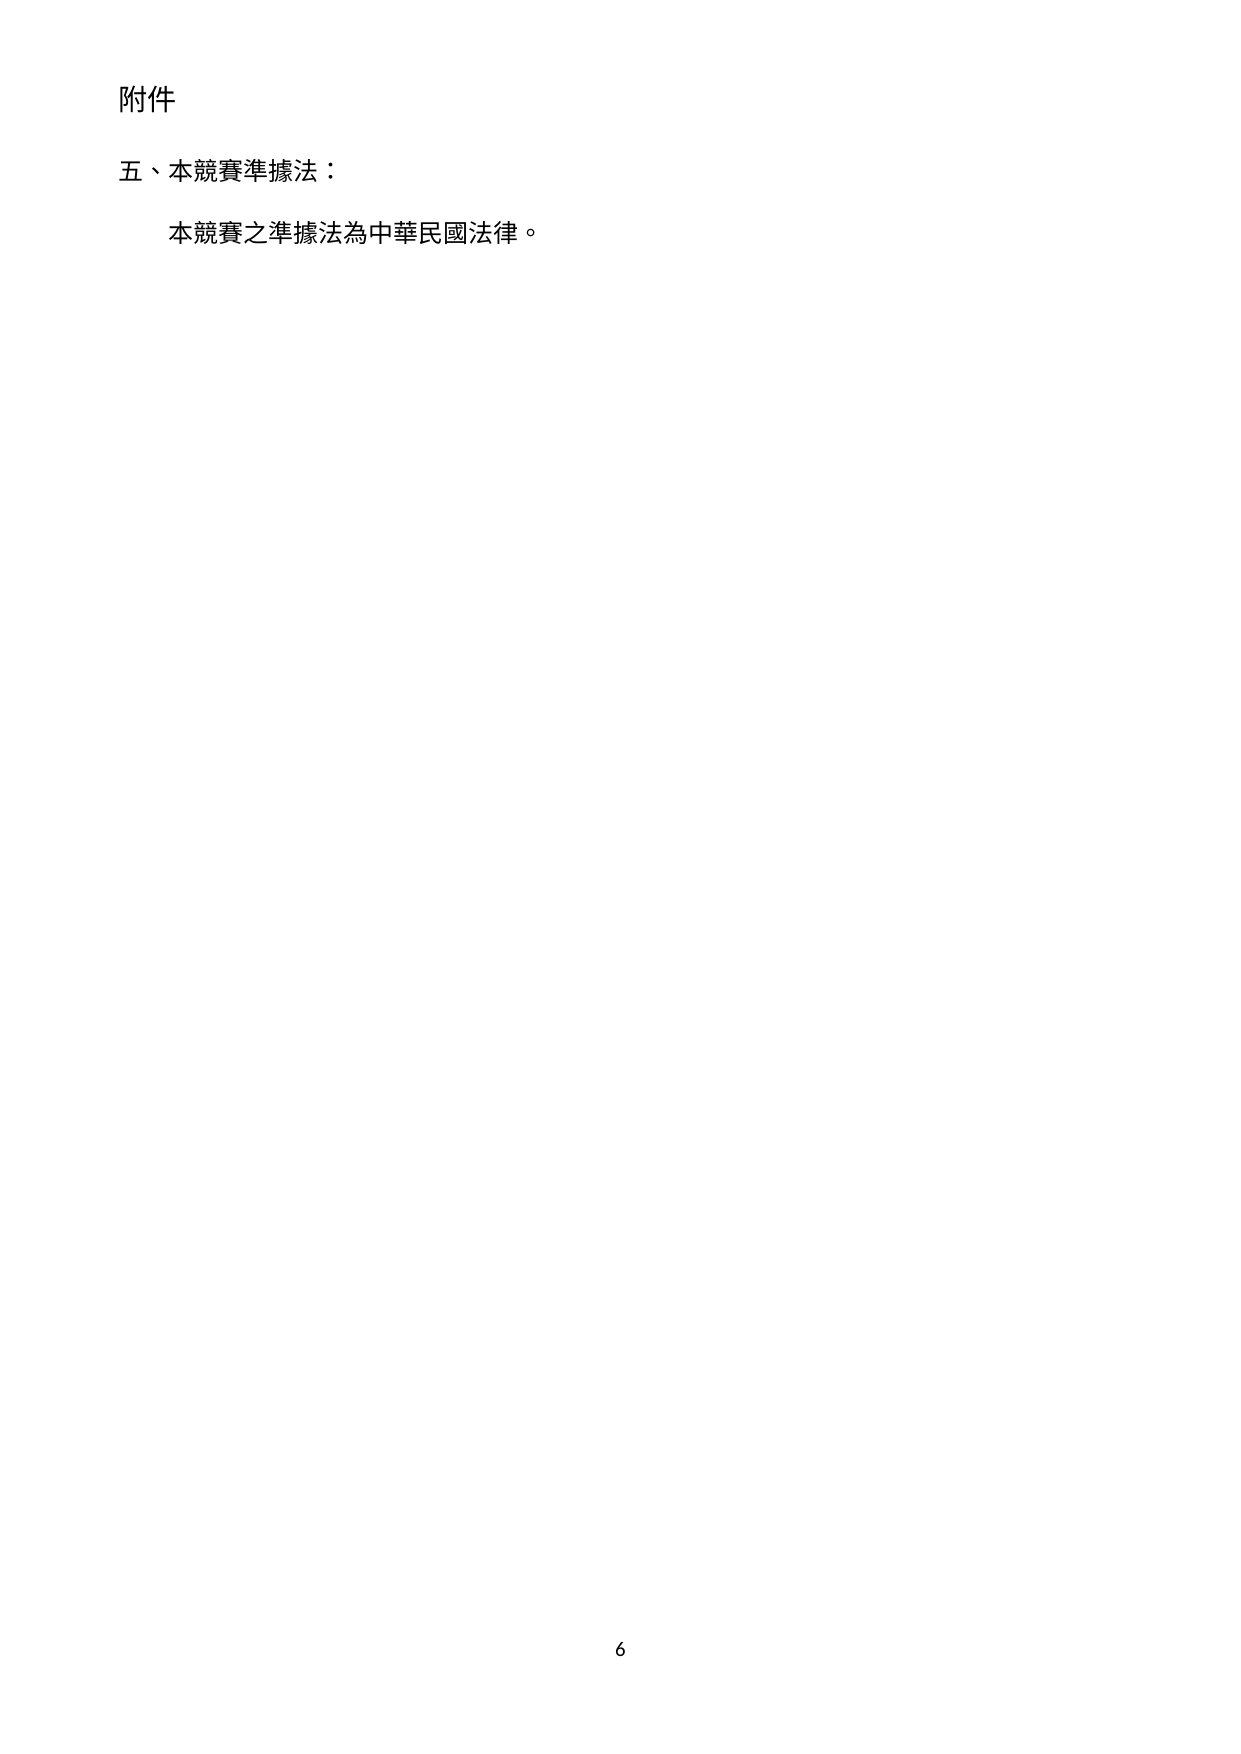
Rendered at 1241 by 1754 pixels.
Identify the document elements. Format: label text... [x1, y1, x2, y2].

text 五、本競賽準據法： 本競賽之準據法為中華民國法律。 [118, 127, 1122, 252]
